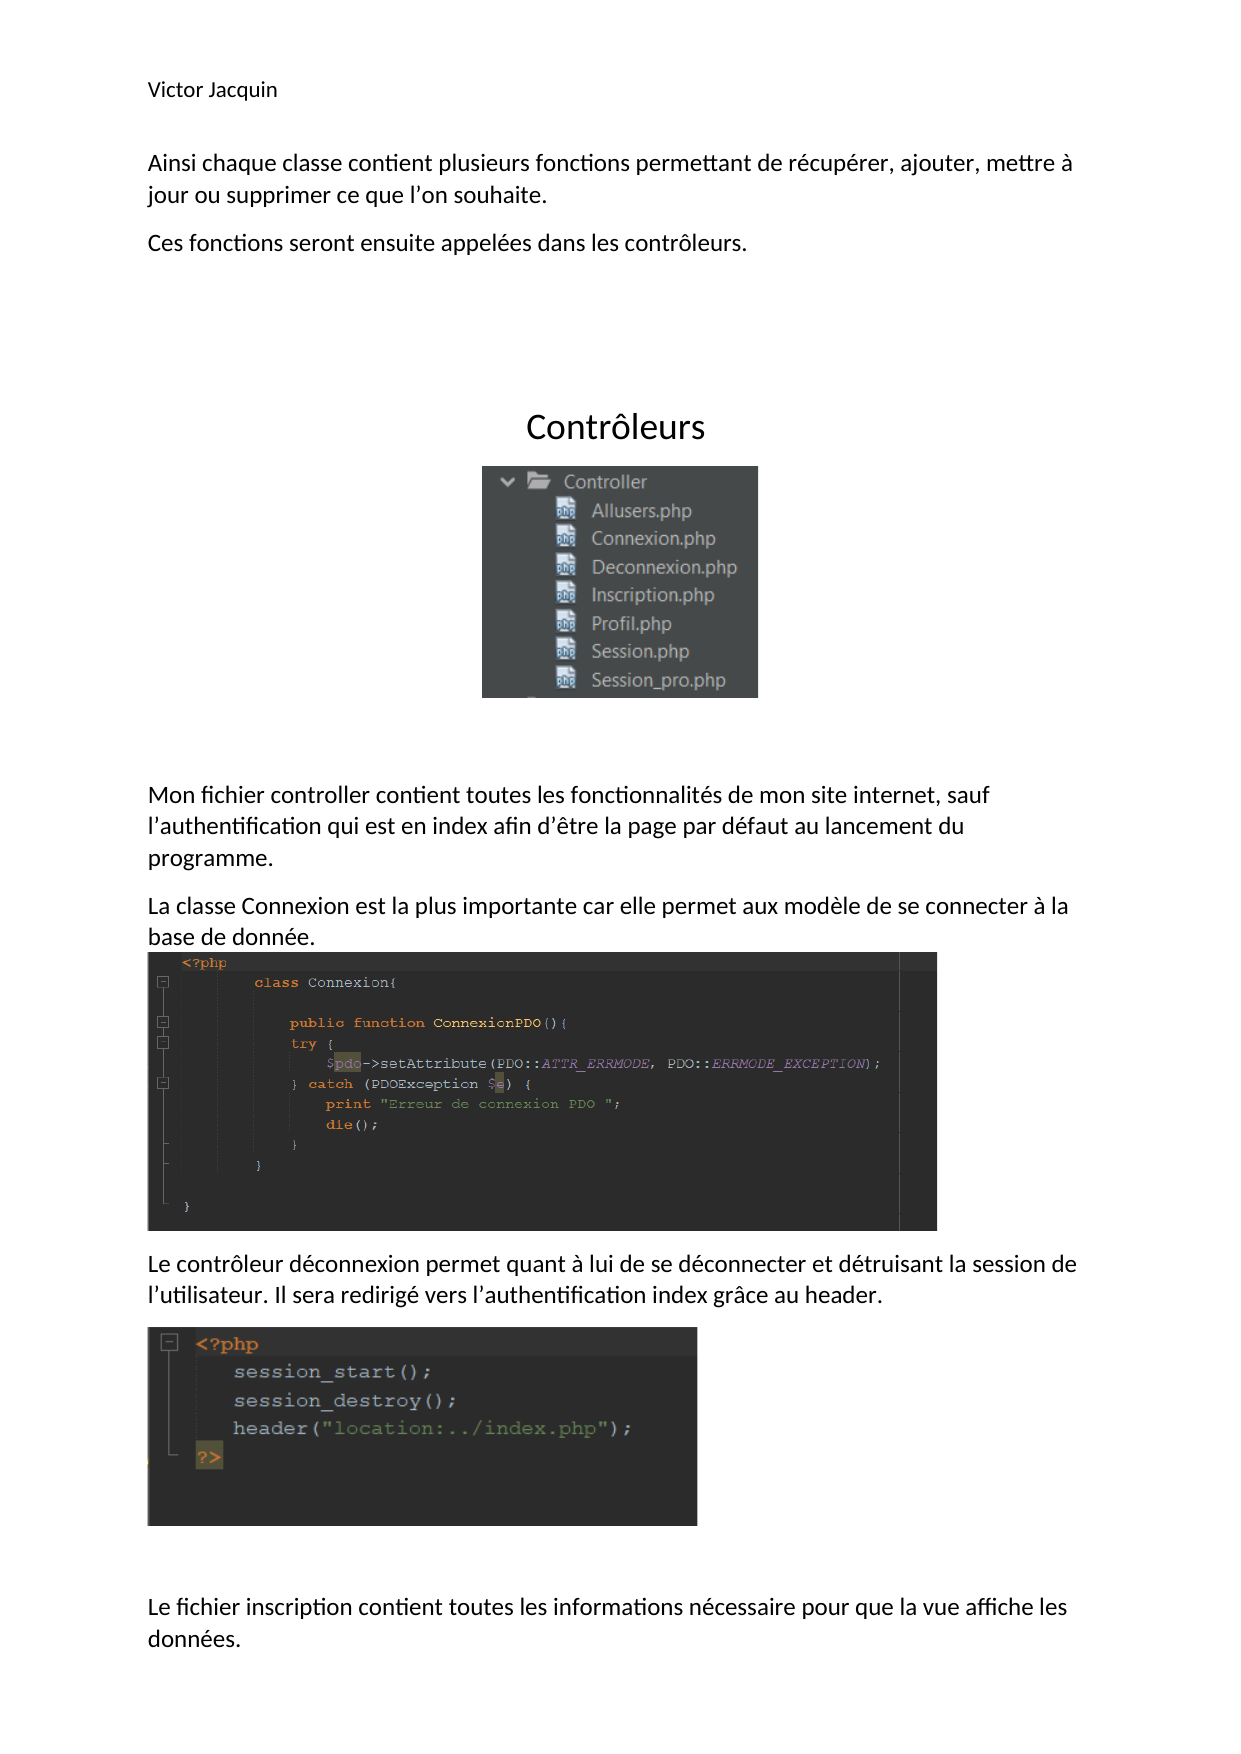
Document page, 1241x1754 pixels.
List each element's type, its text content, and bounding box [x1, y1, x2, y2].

text Ainsi chaque classe contient plusieurs fonctions permettant de récupérer, ajouter, mettre à jour ou supprimer ce que l’on souhaite. [148, 148, 1093, 209]
text Le fichier inscription contient toutes les informations nécessaire pour que la vue affiche les données. [148, 1591, 1093, 1653]
text La classe Connexion est la plus importante car elle permet aux modèle de se connecter à la base de donnée. [148, 890, 1093, 1230]
text Ces fonctions seront ensuite appelées dans les contrôleurs. [148, 227, 1093, 257]
text Contrôleurs [148, 403, 1093, 448]
text Le contrôleur déconnexion permet quant à lui de se déconnecter et détruisant la session de l’utilisateur. Il sera redirigé vers l’authentification index grâce au header. [148, 1248, 1093, 1309]
text Mon fichier controller contient toutes les fonctionnalités de mon site internet, sauf l’authentification qui est en index afin d’être la page par défaut au lancement du programme. [148, 779, 1093, 872]
